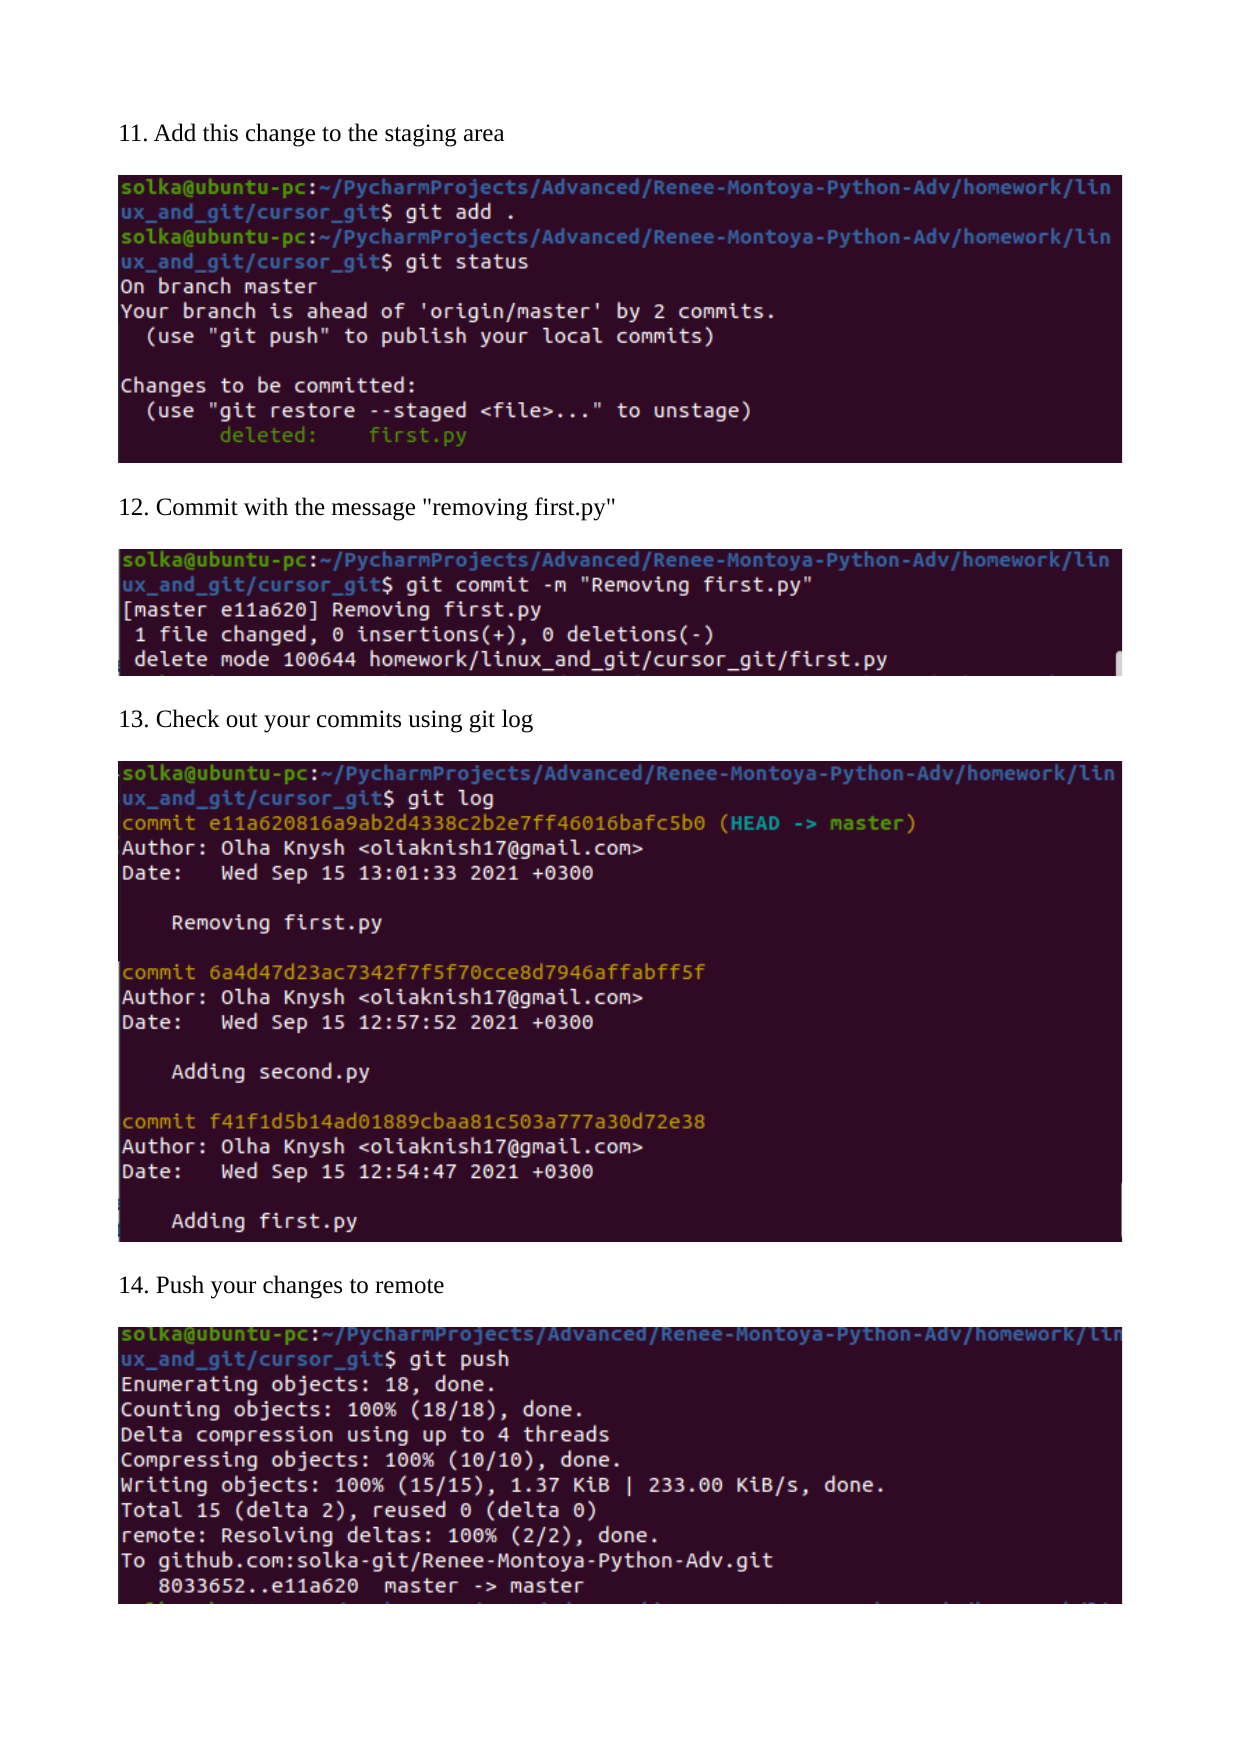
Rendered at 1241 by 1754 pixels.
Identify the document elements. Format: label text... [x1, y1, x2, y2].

text 12. Commit with the message "removing first.py" [118, 492, 1122, 521]
text 13. Check out your commits using git log [118, 704, 1122, 733]
picture [118, 549, 1123, 676]
text 14. Push your changes to remote [118, 1270, 1122, 1299]
text 11. Add this change to the staging area [118, 118, 1122, 147]
picture [118, 761, 1123, 1242]
picture [118, 1327, 1123, 1604]
picture [118, 175, 1123, 463]
